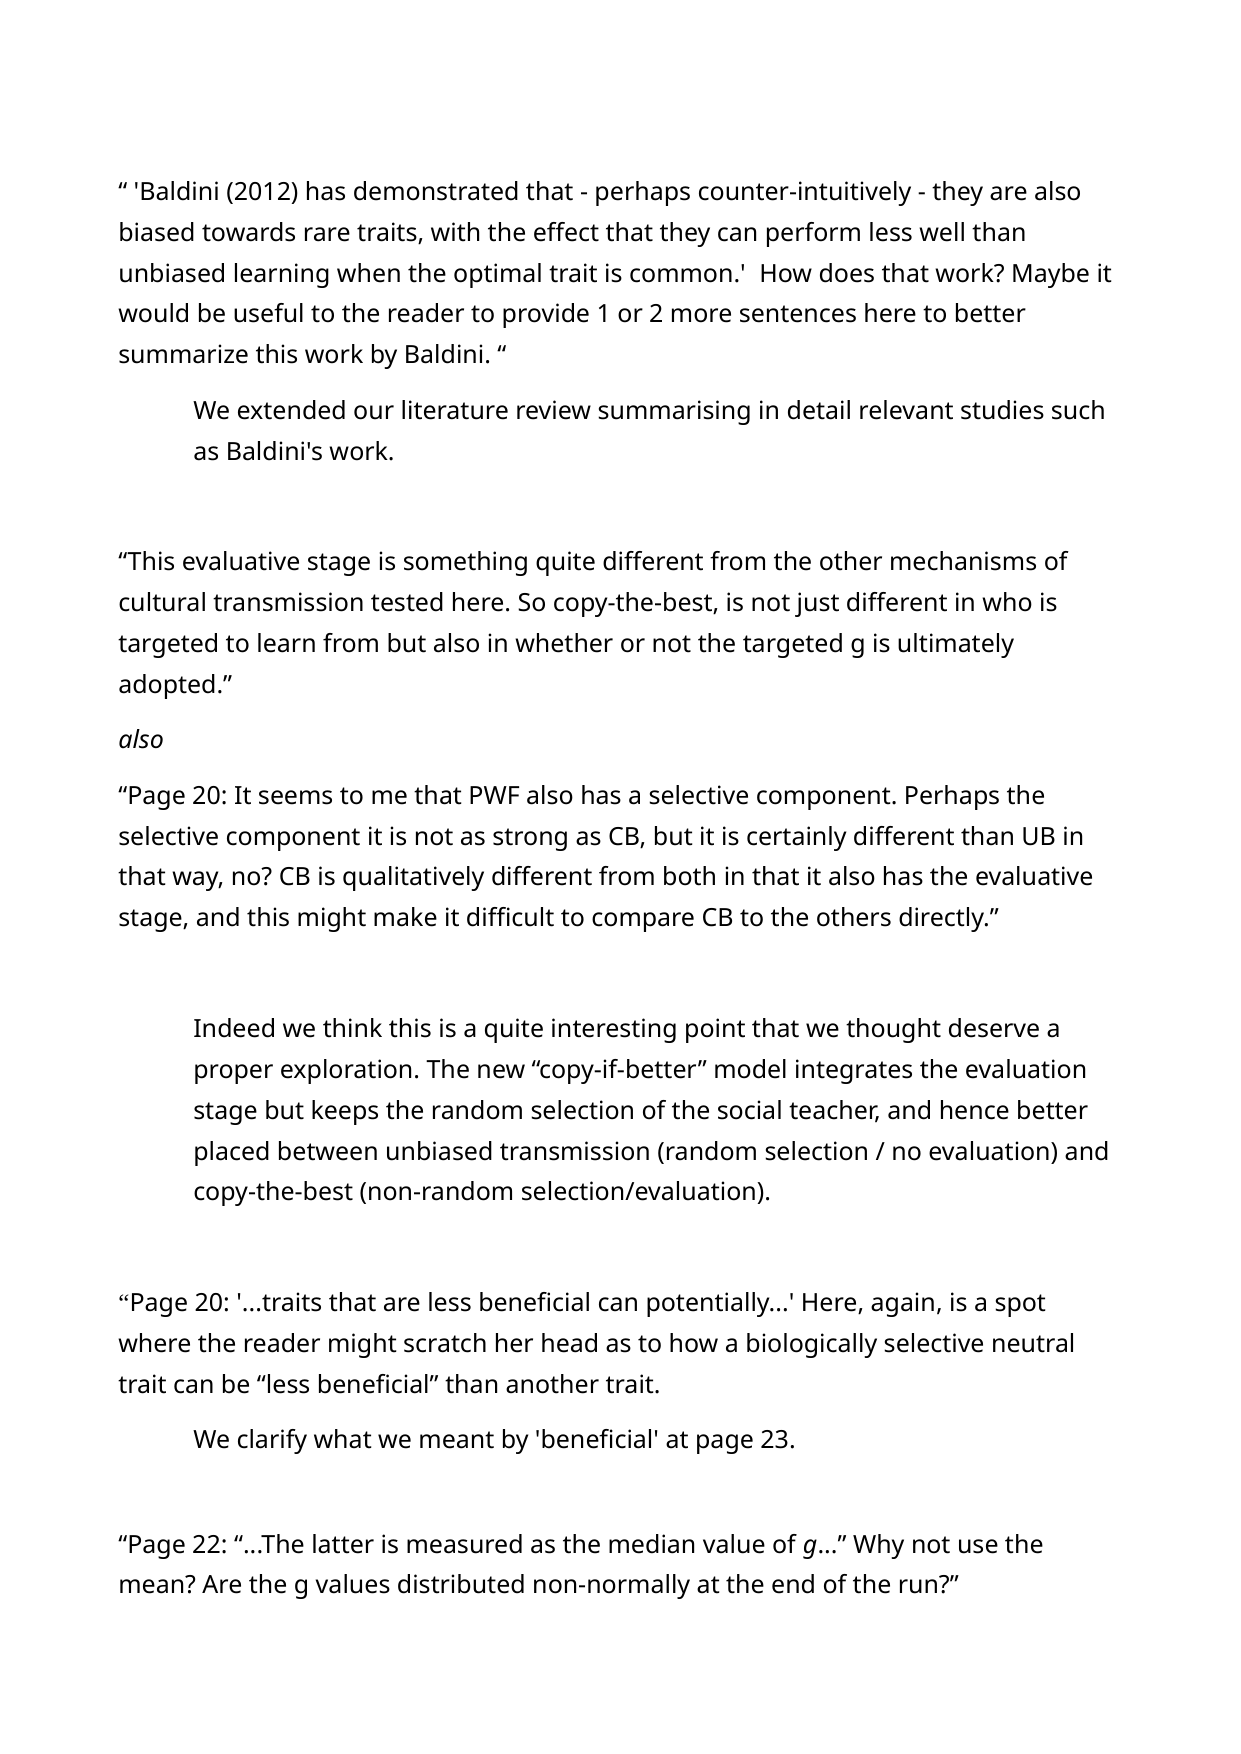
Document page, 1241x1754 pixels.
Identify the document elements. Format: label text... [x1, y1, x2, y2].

text “ 'Baldini (2012) has demonstrated that - perhaps counter-intuitively - they are also biased towards rare traits, with the effect that they can perform less well than unbiased learning when the optimal trait is common.' How does that work? Maybe it would be useful to the reader to provide 1 or 2 more sentences here to better summarize this work by Baldini. “ [118, 173, 1122, 371]
text “Page 22: “...The latter is measured as the median value of g...” Why not use the mean? Are the g values distributed non-normally at the end of the run?” [118, 1526, 1122, 1601]
text Indeed we think this is a quite interesting point that we thought deserve a proper exploration. The new “copy-if-better” model integrates the evaluation stage but keeps the random selection of the social teacher, and hence better placed between unbiased transmission (random selection / no evaluation) and copy-the-best (non-random selection/evaluation). [193, 1011, 1122, 1208]
text also [118, 722, 1122, 756]
text We clarify what we meant by 'beneficial' at page 23. [193, 1422, 1122, 1456]
text “Page 20: '...traits that are less beneficial can potentially...' Here, again, is a spot where the reader might scratch her head as to how a biologically selective neutral trait can be “less beneficial” than another trait. [118, 1285, 1122, 1401]
text “This evaluative stage is something quite different from the other mechanisms of cultural transmission tested here. So copy-the-best, is not just different in who is targeted to learn from but also in whether or not the targeted g is ultimately adopted.” [118, 544, 1122, 701]
text “Page 20: It seems to me that PWF also has a selective component. Perhaps the selective component it is not as strong as CB, but it is certainly different than UB in that way, no? CB is qualitatively different from both in that it also has the evaluative stage, and this might make it difficult to compare CB to the others directly.” [118, 777, 1122, 934]
text We extended our literature review summarising in detail relevant studies such as Baldini's work. [193, 392, 1122, 467]
